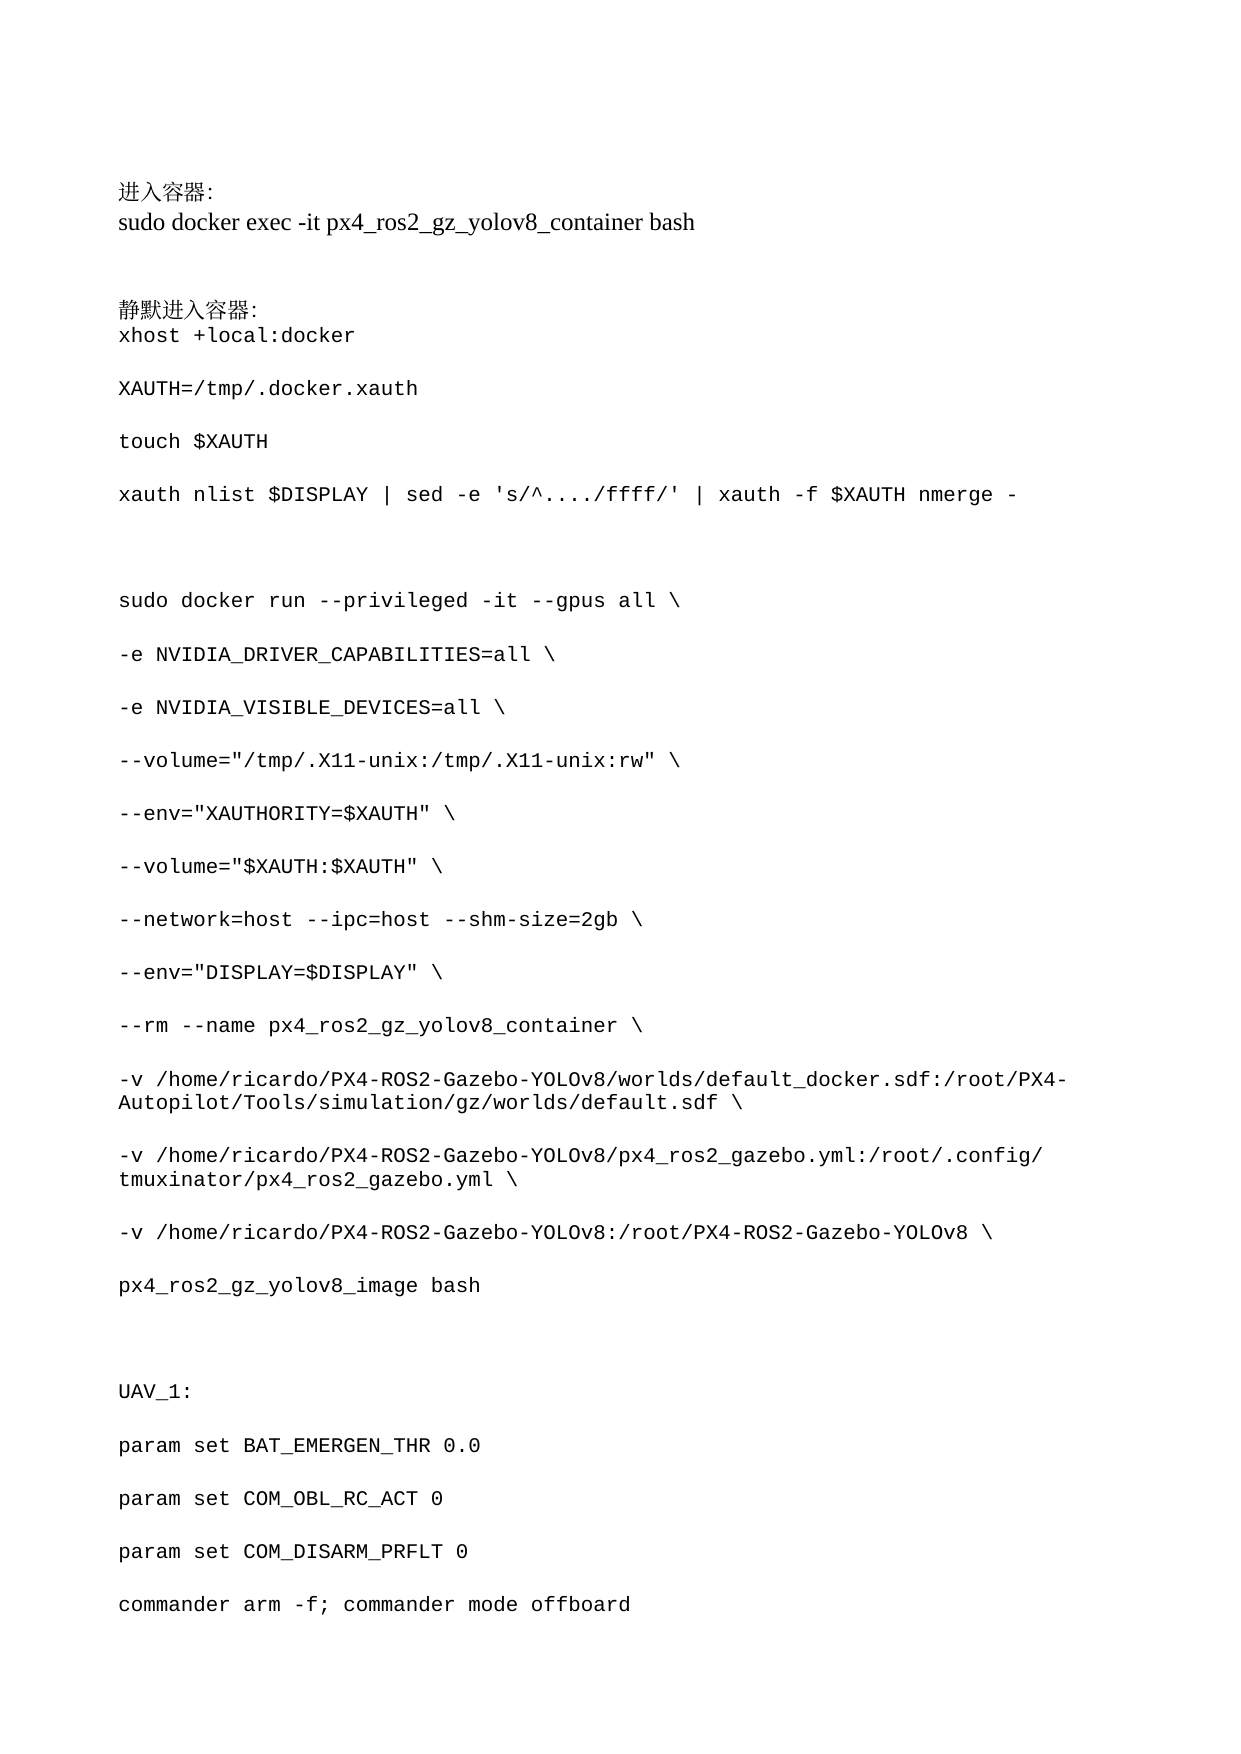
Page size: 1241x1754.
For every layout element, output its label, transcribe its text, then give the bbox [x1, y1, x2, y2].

text 静默进入容器： [118, 293, 1122, 325]
text --rm --name px4_ros2_gz_yolov8_container \ [118, 1015, 1122, 1039]
text xhost +local:docker [118, 325, 1122, 348]
text --env="XAUTHORITY=$XAUTH" \ [118, 803, 1122, 827]
text -v /home/ricardo/PX4-ROS2-Gazebo-YOLOv8/px4_ros2_gazebo.yml:/root/.config/tmuxinator/px4_ros2_gazebo.yml \ [118, 1145, 1122, 1193]
text XAUTH=/tmp/.docker.xauth [118, 378, 1122, 402]
text commander arm -f; commander mode offboard [118, 1594, 1122, 1618]
text UAV_1: [118, 1381, 1122, 1405]
text -e NVIDIA_DRIVER_CAPABILITIES=all \ [118, 643, 1122, 667]
text xauth nlist $DISPLAY | sed -e 's/^..../ffff/' | xauth -f $XAUTH nmerge - [118, 484, 1122, 508]
text 进入容器： [118, 176, 1122, 207]
text sudo docker exec -it px4_ros2_gz_yolov8_container bash [118, 207, 1122, 236]
text param set BAT_EMERGEN_THR 0.0 [118, 1434, 1122, 1458]
text px4_ros2_gz_yolov8_image bash [118, 1275, 1122, 1299]
text param set COM_OBL_RC_ACT 0 [118, 1488, 1122, 1511]
text --volume="$XAUTH:$XAUTH" \ [118, 856, 1122, 880]
text -e NVIDIA_VISIBLE_DEVICES=all \ [118, 697, 1122, 720]
text -v /home/ricardo/PX4-ROS2-Gazebo-YOLOv8/worlds/default_docker.sdf:/root/PX4-Autopilot/Tools/simulation/gz/worlds/default.sdf \ [118, 1068, 1122, 1116]
text --volume="/tmp/.X11-unix:/tmp/.X11-unix:rw" \ [118, 750, 1122, 773]
text --network=host --ipc=host --shm-size=2gb \ [118, 909, 1122, 933]
text --env="DISPLAY=$DISPLAY" \ [118, 962, 1122, 986]
text param set COM_DISARM_PRFLT 0 [118, 1541, 1122, 1564]
text -v /home/ricardo/PX4-ROS2-Gazebo-YOLOv8:/root/PX4-ROS2-Gazebo-YOLOv8 \ [118, 1222, 1122, 1246]
text touch $XAUTH [118, 431, 1122, 455]
text sudo docker run --privileged -it --gpus all \ [118, 590, 1122, 614]
